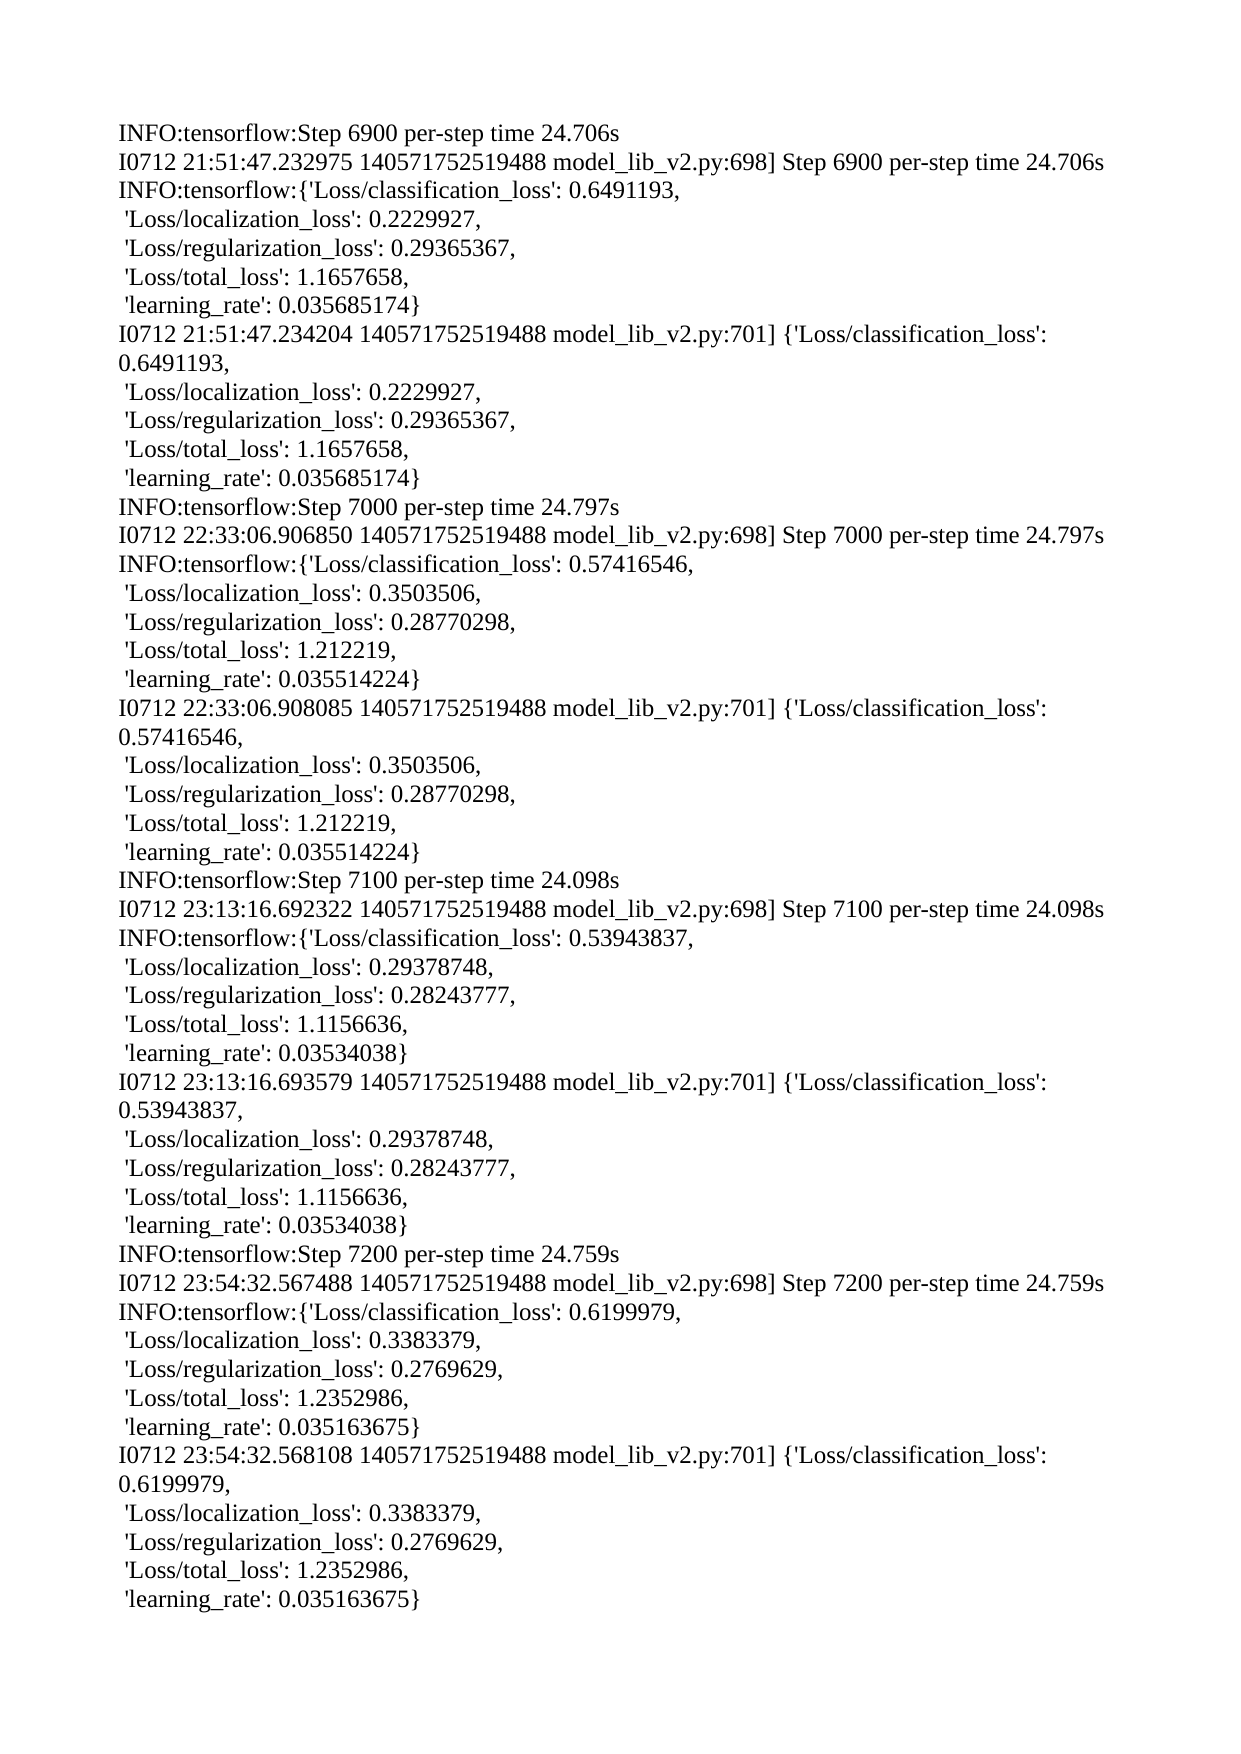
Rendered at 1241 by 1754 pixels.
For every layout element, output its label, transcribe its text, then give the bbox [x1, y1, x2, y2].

text 'Loss/regularization_loss': 0.28770298, [118, 779, 1122, 808]
text 'Loss/total_loss': 1.1657658, [118, 262, 1122, 291]
text 'learning_rate': 0.035163675} [118, 1584, 1122, 1613]
text I0712 23:54:32.568108 140571752519488 model_lib_v2.py:701] {'Loss/classification_loss': 0.6199979, [118, 1441, 1122, 1498]
text 'Loss/total_loss': 1.1657658, [118, 434, 1122, 463]
text 'Loss/localization_loss': 0.2229927, [118, 204, 1122, 233]
text 'learning_rate': 0.03534038} [118, 1038, 1122, 1067]
text 'Loss/localization_loss': 0.3383379, [118, 1498, 1122, 1527]
text INFO:tensorflow:{'Loss/classification_loss': 0.6491193, [118, 176, 1122, 204]
text 'Loss/regularization_loss': 0.29365367, [118, 406, 1122, 434]
text I0712 22:33:06.906850 140571752519488 model_lib_v2.py:698] Step 7000 per-step time 24.797s [118, 521, 1122, 549]
text INFO:tensorflow:Step 7000 per-step time 24.797s [118, 492, 1122, 521]
text 'learning_rate': 0.035685174} [118, 291, 1122, 319]
text 'Loss/regularization_loss': 0.2769629, [118, 1354, 1122, 1383]
text 'Loss/total_loss': 1.2352986, [118, 1556, 1122, 1584]
text 'learning_rate': 0.035163675} [118, 1412, 1122, 1441]
text I0712 23:54:32.567488 140571752519488 model_lib_v2.py:698] Step 7200 per-step time 24.759s [118, 1268, 1122, 1297]
text 'Loss/localization_loss': 0.29378748, [118, 952, 1122, 981]
text 'learning_rate': 0.03534038} [118, 1211, 1122, 1239]
text I0712 21:51:47.234204 140571752519488 model_lib_v2.py:701] {'Loss/classification_loss': 0.6491193, [118, 319, 1122, 377]
text 'Loss/regularization_loss': 0.28243777, [118, 981, 1122, 1009]
text INFO:tensorflow:Step 7100 per-step time 24.098s [118, 866, 1122, 894]
text 'learning_rate': 0.035514224} [118, 837, 1122, 866]
text 'learning_rate': 0.035685174} [118, 463, 1122, 492]
text 'Loss/regularization_loss': 0.28243777, [118, 1153, 1122, 1182]
text 'Loss/regularization_loss': 0.28770298, [118, 607, 1122, 636]
text INFO:tensorflow:{'Loss/classification_loss': 0.6199979, [118, 1297, 1122, 1326]
text 'Loss/localization_loss': 0.2229927, [118, 377, 1122, 406]
text INFO:tensorflow:Step 6900 per-step time 24.706s [118, 118, 1122, 147]
text 'Loss/regularization_loss': 0.2769629, [118, 1527, 1122, 1556]
text I0712 22:33:06.908085 140571752519488 model_lib_v2.py:701] {'Loss/classification_loss': 0.57416546, [118, 693, 1122, 751]
text 'Loss/localization_loss': 0.3383379, [118, 1326, 1122, 1354]
text 'Loss/total_loss': 1.212219, [118, 636, 1122, 664]
text 'Loss/regularization_loss': 0.29365367, [118, 233, 1122, 262]
text INFO:tensorflow:{'Loss/classification_loss': 0.53943837, [118, 923, 1122, 952]
text 'Loss/total_loss': 1.2352986, [118, 1383, 1122, 1412]
text 'Loss/localization_loss': 0.3503506, [118, 751, 1122, 779]
text I0712 23:13:16.692322 140571752519488 model_lib_v2.py:698] Step 7100 per-step time 24.098s [118, 894, 1122, 923]
text I0712 21:51:47.232975 140571752519488 model_lib_v2.py:698] Step 6900 per-step time 24.706s [118, 147, 1122, 176]
text INFO:tensorflow:Step 7200 per-step time 24.759s [118, 1239, 1122, 1268]
text 'Loss/localization_loss': 0.3503506, [118, 578, 1122, 607]
text 'Loss/total_loss': 1.1156636, [118, 1009, 1122, 1038]
text 'Loss/total_loss': 1.1156636, [118, 1182, 1122, 1211]
text INFO:tensorflow:{'Loss/classification_loss': 0.57416546, [118, 549, 1122, 578]
text 'Loss/total_loss': 1.212219, [118, 808, 1122, 837]
text 'Loss/localization_loss': 0.29378748, [118, 1124, 1122, 1153]
text 'learning_rate': 0.035514224} [118, 664, 1122, 693]
text I0712 23:13:16.693579 140571752519488 model_lib_v2.py:701] {'Loss/classification_loss': 0.53943837, [118, 1067, 1122, 1124]
